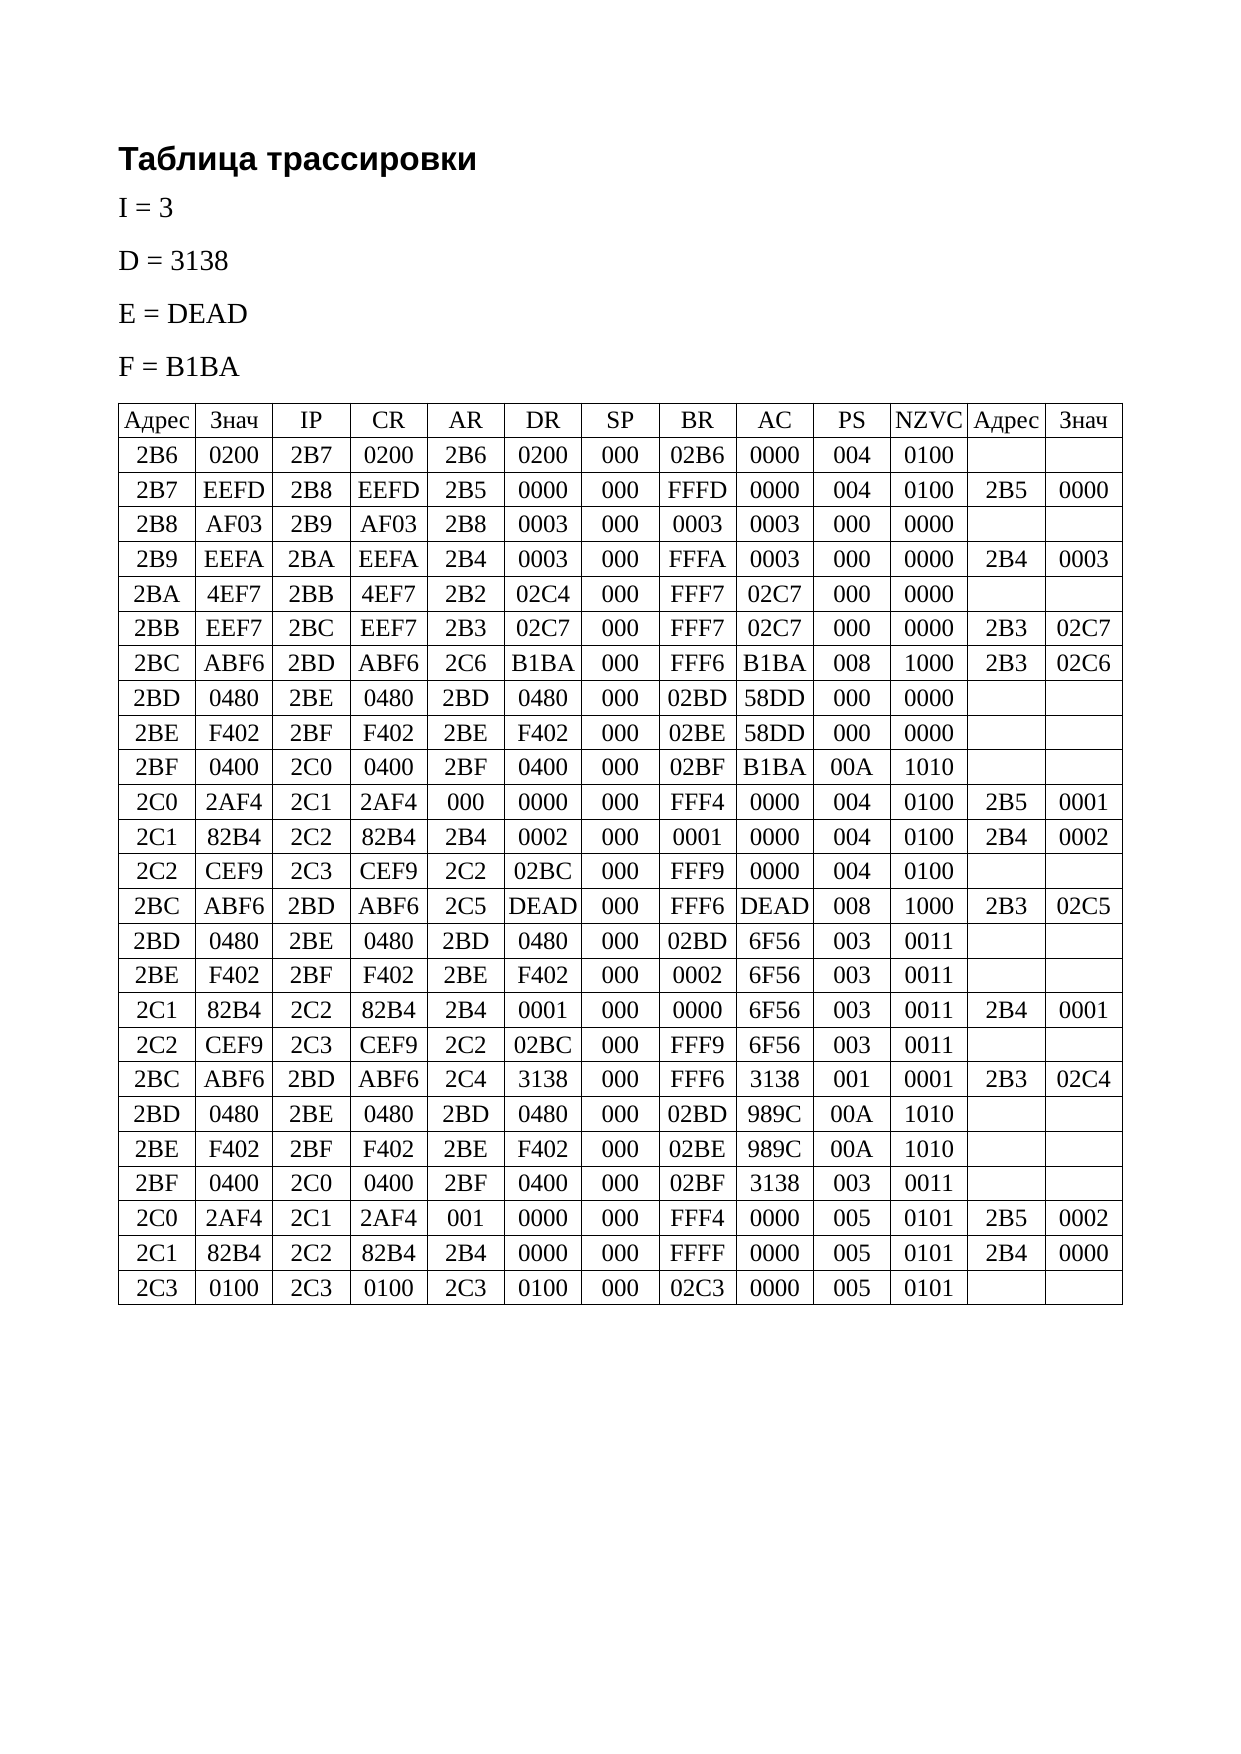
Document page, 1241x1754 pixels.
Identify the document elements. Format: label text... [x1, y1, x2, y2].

table_cell 2BC [119, 1062, 195, 1096]
table_cell 0001 [891, 1062, 967, 1096]
table_cell 000 [582, 993, 659, 1027]
table_cell [1046, 854, 1122, 888]
table_cell [1046, 750, 1122, 784]
table_cell 2C3 [273, 854, 350, 888]
table_cell 0100 [505, 1271, 581, 1304]
table_cell 000 [582, 1097, 659, 1131]
table_cell 0480 [505, 924, 581, 957]
table_cell 0011 [891, 1028, 967, 1061]
table_header BR [660, 404, 736, 437]
table_cell 02C4 [1046, 1062, 1122, 1096]
table_cell 2BD [119, 681, 195, 714]
table_cell 2BE [428, 1132, 504, 1166]
table_cell 003 [814, 1167, 890, 1200]
table_cell 2AF4 [351, 1201, 427, 1235]
table_header NZVC [891, 404, 967, 437]
table_cell 003 [814, 959, 890, 992]
table_cell 0000 [891, 507, 967, 541]
table_cell 001 [428, 1201, 504, 1235]
table_cell B1BA [505, 646, 581, 680]
table_cell 2C2 [428, 1028, 504, 1061]
table_cell 1010 [891, 750, 967, 784]
table_cell 0002 [1046, 820, 1122, 853]
table_cell 2B4 [428, 542, 504, 576]
table_cell 00A [814, 1097, 890, 1131]
table_cell 2C0 [119, 785, 195, 819]
table_cell 2BF [119, 1167, 195, 1200]
table_cell 2C2 [273, 1236, 350, 1269]
table_cell 0100 [351, 1271, 427, 1304]
table_header Знач [196, 404, 272, 437]
text F = B1BA [118, 349, 1122, 383]
table_cell 0000 [660, 993, 736, 1027]
table_cell [1046, 1028, 1122, 1061]
table_cell 1010 [891, 1097, 967, 1131]
table_cell 2C2 [119, 1028, 195, 1061]
table_cell 2C0 [273, 1167, 350, 1200]
table_cell [1046, 507, 1122, 541]
table_cell [968, 1097, 1045, 1131]
table_cell 0000 [891, 681, 967, 714]
table_cell 2BF [428, 1167, 504, 1200]
table_cell 2B9 [119, 542, 195, 576]
table_cell [1046, 438, 1122, 472]
table_cell [968, 681, 1045, 714]
table_cell 2C1 [119, 993, 195, 1027]
table_cell 2C3 [119, 1271, 195, 1304]
table_cell 2BC [119, 889, 195, 923]
table_cell 82B4 [196, 820, 272, 853]
table_cell F402 [351, 959, 427, 992]
table_cell 02BD [660, 1097, 736, 1131]
table_cell 2BE [119, 1132, 195, 1166]
table_cell [968, 577, 1045, 611]
table_cell 0000 [737, 785, 813, 819]
table_cell FFF6 [660, 1062, 736, 1096]
table_cell 02BF [660, 750, 736, 784]
table_cell 58DD [737, 681, 813, 714]
table_cell 4EF7 [351, 577, 427, 611]
table_cell 6F56 [737, 959, 813, 992]
table_cell 2C5 [428, 889, 504, 923]
table_cell 2BE [119, 716, 195, 749]
table_cell [1046, 681, 1122, 714]
table_cell ABF6 [351, 889, 427, 923]
table_cell 005 [814, 1201, 890, 1235]
table_cell ABF6 [196, 646, 272, 680]
table_cell 2C3 [273, 1271, 350, 1304]
table_cell 0000 [1046, 1236, 1122, 1269]
table_cell [968, 1167, 1045, 1200]
table_cell 2BE [273, 924, 350, 957]
table_cell 2C2 [119, 854, 195, 888]
table_cell ABF6 [351, 646, 427, 680]
table_cell 2C0 [119, 1201, 195, 1235]
table_cell 02BD [660, 681, 736, 714]
table_cell 2BA [273, 542, 350, 576]
table_cell 000 [582, 507, 659, 541]
table_cell 0480 [196, 1097, 272, 1131]
table_cell 000 [814, 716, 890, 749]
table_cell 02BF [660, 1167, 736, 1200]
table_cell 02B6 [660, 438, 736, 472]
table_cell CEF9 [196, 1028, 272, 1061]
table_cell F402 [505, 1132, 581, 1166]
table_cell F402 [505, 716, 581, 749]
table_cell 2B3 [968, 646, 1045, 680]
table_cell 0000 [505, 473, 581, 506]
table_cell 6F56 [737, 1028, 813, 1061]
table_cell 0400 [505, 750, 581, 784]
table_header DR [505, 404, 581, 437]
table_cell 2B8 [119, 507, 195, 541]
table_cell 000 [814, 577, 890, 611]
table_cell 0100 [891, 854, 967, 888]
table_cell 0480 [505, 681, 581, 714]
table_cell [1046, 1167, 1122, 1200]
table_cell 2BF [273, 959, 350, 992]
table_cell 2C3 [428, 1271, 504, 1304]
table_cell 2C0 [273, 750, 350, 784]
table_cell 0100 [891, 473, 967, 506]
table_cell 2C1 [119, 1236, 195, 1269]
table_cell 2B4 [428, 993, 504, 1027]
table_cell 2AF4 [196, 785, 272, 819]
table_cell 0003 [737, 542, 813, 576]
table_cell 0101 [891, 1271, 967, 1304]
table_cell 000 [814, 542, 890, 576]
table_cell EEFD [351, 473, 427, 506]
table_cell 6F56 [737, 924, 813, 957]
table_cell EEFA [196, 542, 272, 576]
table_cell 2BE [428, 716, 504, 749]
table_cell 2B4 [968, 820, 1045, 853]
table_cell 02C5 [1046, 889, 1122, 923]
table_cell 0000 [737, 854, 813, 888]
table_cell 2BD [273, 889, 350, 923]
table_cell 2B5 [968, 1201, 1045, 1235]
table_cell ABF6 [196, 889, 272, 923]
table_cell [1046, 924, 1122, 957]
table_header Адрес [968, 404, 1045, 437]
table_cell [1046, 577, 1122, 611]
table_cell [1046, 1132, 1122, 1166]
table_cell 004 [814, 785, 890, 819]
table_cell 2BE [273, 1097, 350, 1131]
table_cell 0400 [196, 750, 272, 784]
table_cell 0003 [737, 507, 813, 541]
table_cell 02C6 [1046, 646, 1122, 680]
table_cell 2BD [119, 924, 195, 957]
table_cell [1046, 959, 1122, 992]
table_cell 004 [814, 820, 890, 853]
table_cell 3138 [737, 1062, 813, 1096]
table_cell 02C7 [1046, 612, 1122, 645]
table_cell 000 [582, 1271, 659, 1304]
table_cell 0003 [505, 507, 581, 541]
table_cell 000 [582, 612, 659, 645]
table_cell 0480 [351, 1097, 427, 1131]
table_cell 2B8 [273, 473, 350, 506]
table_cell 0400 [505, 1167, 581, 1200]
table_cell 2B3 [968, 1062, 1045, 1096]
table_cell 1000 [891, 646, 967, 680]
table_cell 2BE [428, 959, 504, 992]
table_cell 001 [814, 1062, 890, 1096]
table_cell 0480 [196, 924, 272, 957]
table_cell 2B7 [273, 438, 350, 472]
table_cell [1046, 1097, 1122, 1131]
table_cell 2B4 [968, 1236, 1045, 1269]
table_cell [968, 716, 1045, 749]
table_cell 000 [582, 473, 659, 506]
table_cell 0002 [505, 820, 581, 853]
table_cell 82B4 [196, 1236, 272, 1269]
table_cell 0000 [891, 612, 967, 645]
table_header Адрес [119, 404, 195, 437]
table_cell EEF7 [196, 612, 272, 645]
table_cell 2B9 [273, 507, 350, 541]
table_cell 2C1 [273, 785, 350, 819]
table_cell 989C [737, 1132, 813, 1166]
table_cell F402 [351, 1132, 427, 1166]
table_header Знач [1046, 404, 1122, 437]
table_cell 2C1 [119, 820, 195, 853]
text D = 3138 [118, 243, 1122, 277]
table_cell 2BD [428, 681, 504, 714]
table_cell 0101 [891, 1236, 967, 1269]
table_cell [1046, 716, 1122, 749]
table_cell 2BE [273, 681, 350, 714]
subtitle Таблица трассировки [118, 139, 1122, 177]
table_cell 2BF [273, 1132, 350, 1166]
table_cell 02C3 [660, 1271, 736, 1304]
table_cell 2C6 [428, 646, 504, 680]
table_cell FFF4 [660, 1201, 736, 1235]
table_cell 0101 [891, 1201, 967, 1235]
table_cell 0000 [505, 785, 581, 819]
table_cell 000 [582, 820, 659, 853]
table_cell [1046, 1271, 1122, 1304]
table_cell 2BF [273, 716, 350, 749]
table_cell 00A [814, 1132, 890, 1166]
table_cell 82B4 [351, 820, 427, 853]
table_cell 2BD [273, 646, 350, 680]
table_cell 82B4 [196, 993, 272, 1027]
table_cell 000 [582, 959, 659, 992]
table_cell 2C4 [428, 1062, 504, 1096]
table_cell 02C4 [505, 577, 581, 611]
table_cell 2AF4 [196, 1201, 272, 1235]
table_cell 0000 [737, 1201, 813, 1235]
table_cell DEAD [737, 889, 813, 923]
table_cell 000 [582, 716, 659, 749]
table_cell 2BD [428, 1097, 504, 1131]
table_cell 0011 [891, 993, 967, 1027]
table_cell 0400 [351, 1167, 427, 1200]
table_cell 2C2 [428, 854, 504, 888]
table_cell 2B5 [428, 473, 504, 506]
table_cell 6F56 [737, 993, 813, 1027]
table_cell 0003 [1046, 542, 1122, 576]
table_cell FFF9 [660, 854, 736, 888]
table_cell 0000 [891, 542, 967, 576]
table_cell 2BF [428, 750, 504, 784]
table_cell 0000 [505, 1236, 581, 1269]
table_cell 2B3 [428, 612, 504, 645]
table_cell 000 [582, 1236, 659, 1269]
table_cell 0000 [737, 473, 813, 506]
table_cell 82B4 [351, 993, 427, 1027]
table_cell 0002 [660, 959, 736, 992]
table_cell AF03 [351, 507, 427, 541]
table_cell 2BD [119, 1097, 195, 1131]
table_header IP [273, 404, 350, 437]
table_cell FFF7 [660, 612, 736, 645]
table_cell 003 [814, 1028, 890, 1061]
table_cell 000 [428, 785, 504, 819]
table_cell 0001 [1046, 993, 1122, 1027]
text I = 3 [118, 190, 1122, 223]
table_cell 0000 [737, 438, 813, 472]
table_cell 1000 [891, 889, 967, 923]
table_cell 004 [814, 854, 890, 888]
table_cell 000 [582, 785, 659, 819]
table_cell 000 [582, 750, 659, 784]
table_cell [968, 924, 1045, 957]
table_cell 2C3 [273, 1028, 350, 1061]
table_cell 0100 [891, 785, 967, 819]
table_cell 2B5 [968, 785, 1045, 819]
table_cell 000 [582, 542, 659, 576]
table_cell 004 [814, 438, 890, 472]
table_cell 2BC [119, 646, 195, 680]
table_cell 2B6 [428, 438, 504, 472]
table_cell 000 [582, 438, 659, 472]
table_cell 0000 [737, 1236, 813, 1269]
table_cell FFF7 [660, 577, 736, 611]
table_cell 000 [582, 577, 659, 611]
table_cell 0100 [196, 1271, 272, 1304]
table_cell 000 [814, 612, 890, 645]
table_cell 02BE [660, 716, 736, 749]
table_cell 0001 [660, 820, 736, 853]
table_cell CEF9 [351, 1028, 427, 1061]
table_header AC [737, 404, 813, 437]
table_cell 2BC [273, 612, 350, 645]
table_cell B1BA [737, 646, 813, 680]
table_cell 0000 [891, 577, 967, 611]
table_cell AF03 [196, 507, 272, 541]
table_cell 0480 [351, 924, 427, 957]
table_cell F402 [505, 959, 581, 992]
table_cell EEFD [196, 473, 272, 506]
table_cell 0003 [505, 542, 581, 576]
table_cell 2AF4 [351, 785, 427, 819]
table_cell 0011 [891, 959, 967, 992]
table_cell 2B7 [119, 473, 195, 506]
table_cell 0480 [196, 681, 272, 714]
table_cell FFFA [660, 542, 736, 576]
table_cell 0200 [351, 438, 427, 472]
table_cell 004 [814, 473, 890, 506]
table_cell 2C2 [273, 993, 350, 1027]
table_cell [968, 1271, 1045, 1304]
table_cell DEAD [505, 889, 581, 923]
table_cell 0002 [1046, 1201, 1122, 1235]
table_cell EEFA [351, 542, 427, 576]
table_cell 000 [582, 889, 659, 923]
table_cell EEF7 [351, 612, 427, 645]
table_cell 003 [814, 924, 890, 957]
table_cell 2B4 [968, 542, 1045, 576]
table_cell 000 [814, 681, 890, 714]
table_header CR [351, 404, 427, 437]
table_cell 0100 [891, 438, 967, 472]
table_cell 000 [582, 681, 659, 714]
table_cell 008 [814, 646, 890, 680]
table_cell 58DD [737, 716, 813, 749]
table_cell 2B2 [428, 577, 504, 611]
table_cell 0480 [351, 681, 427, 714]
table_cell 000 [582, 1028, 659, 1061]
table_cell 2BB [273, 577, 350, 611]
table_cell B1BA [737, 750, 813, 784]
table_cell 000 [814, 507, 890, 541]
table_cell CEF9 [351, 854, 427, 888]
table_cell [968, 1028, 1045, 1061]
table_cell 3138 [737, 1167, 813, 1200]
table_cell FFF9 [660, 1028, 736, 1061]
table_cell [968, 438, 1045, 472]
table_cell [968, 959, 1045, 992]
table_cell 0011 [891, 924, 967, 957]
table_header SP [582, 404, 659, 437]
table_cell 82B4 [351, 1236, 427, 1269]
table_cell 989C [737, 1097, 813, 1131]
table_cell 0000 [891, 716, 967, 749]
table_cell 2B6 [119, 438, 195, 472]
table_cell CEF9 [196, 854, 272, 888]
table_cell 2B3 [968, 889, 1045, 923]
table_cell [968, 854, 1045, 888]
table_cell 2C1 [273, 1201, 350, 1235]
table_cell F402 [196, 959, 272, 992]
table_cell [968, 507, 1045, 541]
table_cell [968, 750, 1045, 784]
table_cell 0000 [505, 1201, 581, 1235]
table_cell 3138 [505, 1062, 581, 1096]
table_cell 0200 [196, 438, 272, 472]
table_cell 4EF7 [196, 577, 272, 611]
table_cell 02C7 [737, 577, 813, 611]
table_header PS [814, 404, 890, 437]
table_cell 005 [814, 1271, 890, 1304]
table_cell 2BB [119, 612, 195, 645]
table_cell F402 [196, 1132, 272, 1166]
table_cell 02BC [505, 1028, 581, 1061]
table_cell 2B4 [428, 820, 504, 853]
table_cell 2B5 [968, 473, 1045, 506]
table_cell FFF4 [660, 785, 736, 819]
table_cell 02C7 [505, 612, 581, 645]
table_cell 2B8 [428, 507, 504, 541]
table_cell 0100 [891, 820, 967, 853]
table_cell 2C2 [273, 820, 350, 853]
table_cell 000 [582, 1201, 659, 1235]
table_cell 0011 [891, 1167, 967, 1200]
table_cell FFFD [660, 473, 736, 506]
table_cell 2BA [119, 577, 195, 611]
table_cell 02C7 [737, 612, 813, 645]
table_cell 008 [814, 889, 890, 923]
table_cell 0000 [737, 1271, 813, 1304]
table_cell 02BE [660, 1132, 736, 1166]
table_cell 0200 [505, 438, 581, 472]
table_cell 02BD [660, 924, 736, 957]
table_cell 0480 [505, 1097, 581, 1131]
table_cell 2BE [119, 959, 195, 992]
table_header AR [428, 404, 504, 437]
table_cell 000 [582, 646, 659, 680]
table_cell 2BF [119, 750, 195, 784]
table_cell ABF6 [351, 1062, 427, 1096]
table_cell 2B4 [968, 993, 1045, 1027]
table_cell 2BD [428, 924, 504, 957]
table_cell 000 [582, 1132, 659, 1166]
table_cell ABF6 [196, 1062, 272, 1096]
table_cell 00A [814, 750, 890, 784]
table_cell FFF6 [660, 646, 736, 680]
table_cell 0001 [1046, 785, 1122, 819]
table_cell F402 [196, 716, 272, 749]
table_cell 0400 [351, 750, 427, 784]
table_cell 2B4 [428, 1236, 504, 1269]
table_cell 000 [582, 924, 659, 957]
table_cell 003 [814, 993, 890, 1027]
table_cell 2BD [273, 1062, 350, 1096]
table_cell [968, 1132, 1045, 1166]
table_cell 000 [582, 1062, 659, 1096]
table_cell 000 [582, 1167, 659, 1200]
table_cell 02BC [505, 854, 581, 888]
table_cell 0400 [196, 1167, 272, 1200]
table_cell 0003 [660, 507, 736, 541]
table_cell 005 [814, 1236, 890, 1269]
table_cell FFF6 [660, 889, 736, 923]
table_cell F402 [351, 716, 427, 749]
table_cell 1010 [891, 1132, 967, 1166]
table_cell 000 [582, 854, 659, 888]
table_cell 0000 [1046, 473, 1122, 506]
table_cell 0001 [505, 993, 581, 1027]
table_cell 2B3 [968, 612, 1045, 645]
text E = DEAD [118, 296, 1122, 330]
table_cell FFFF [660, 1236, 736, 1269]
table_cell 0000 [737, 820, 813, 853]
